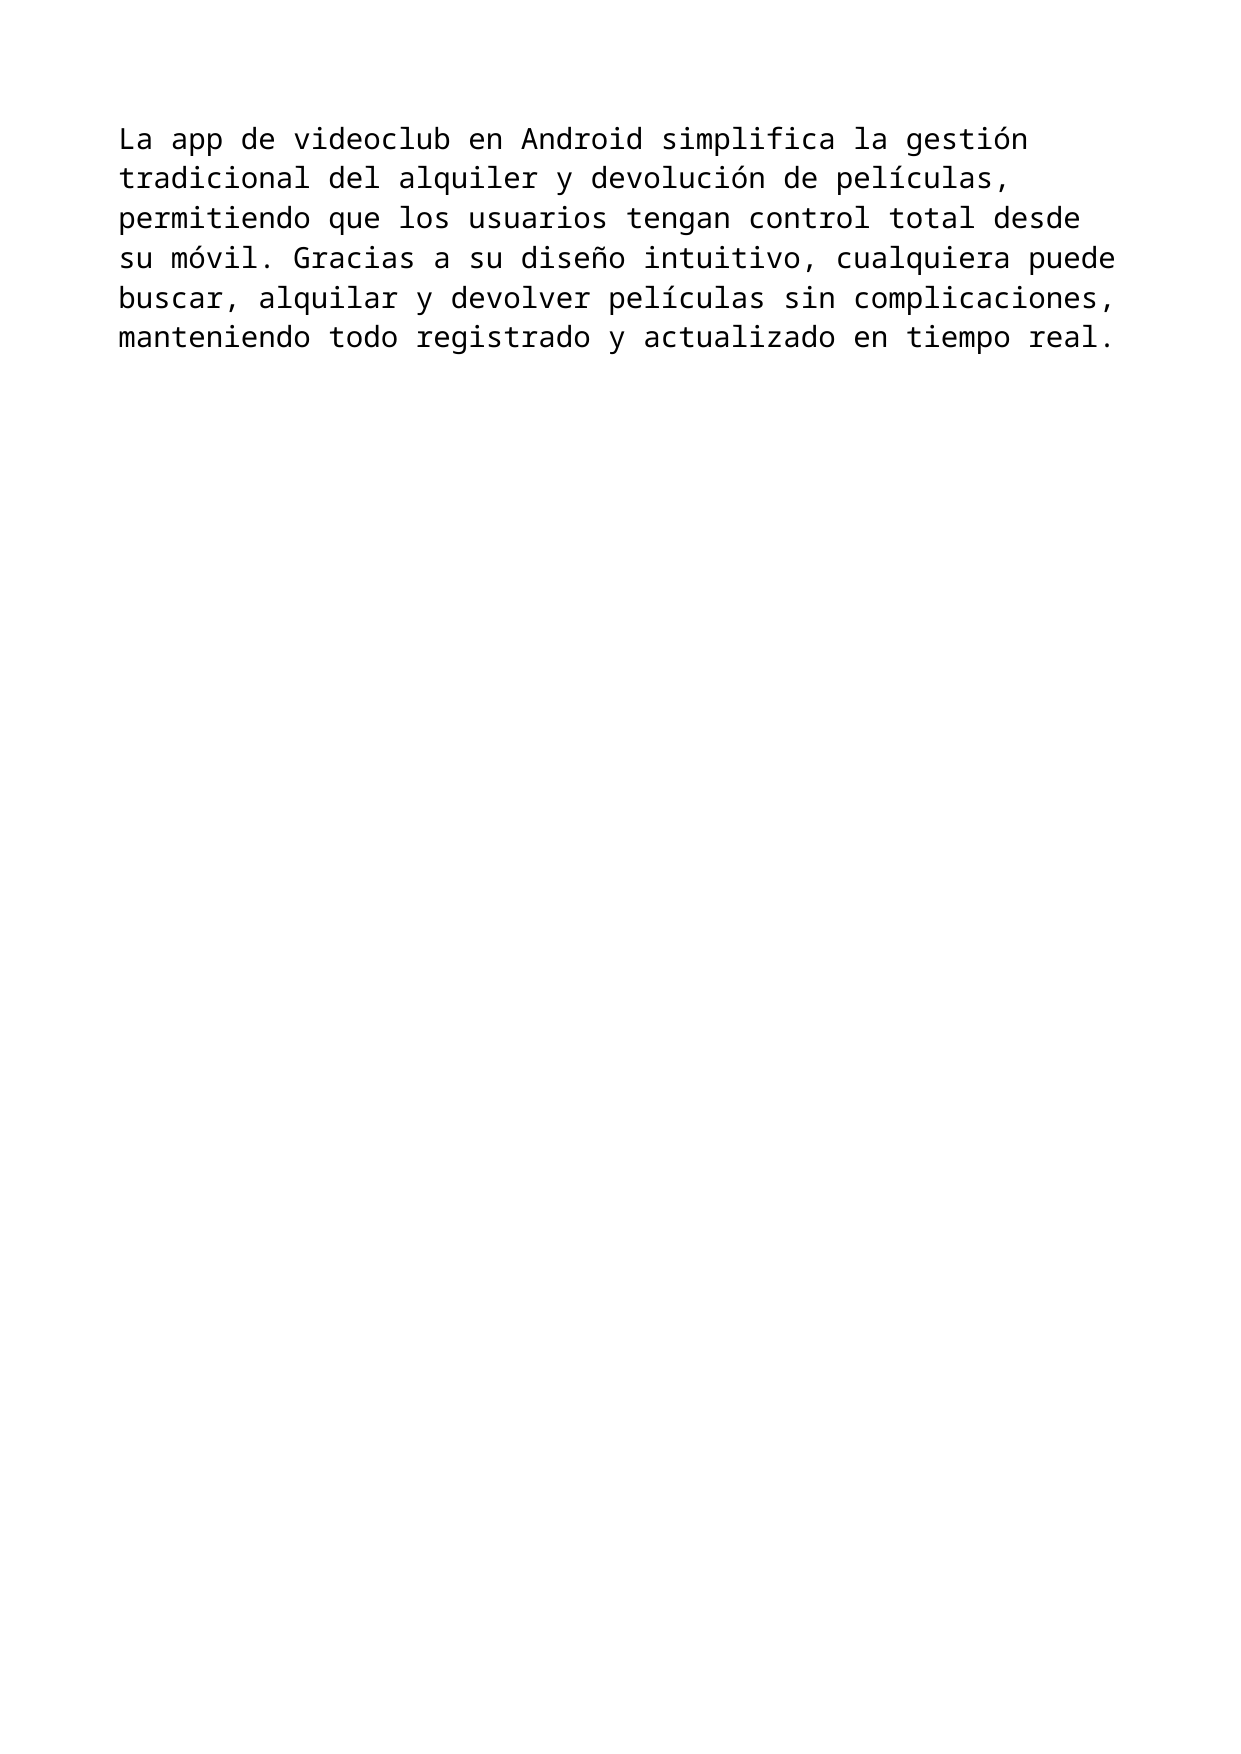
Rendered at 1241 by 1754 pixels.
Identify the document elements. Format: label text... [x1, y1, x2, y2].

text La app de videoclub en Android simplifica la gestión tradicional del alquiler y devolución de películas, permitiendo que los usuarios tengan control total desde su móvil. Gracias a su diseño intuitivo, cualquiera puede buscar, alquilar y devolver películas sin complicaciones, manteniendo todo registrado y actualizado en tiempo real. [118, 118, 1122, 356]
